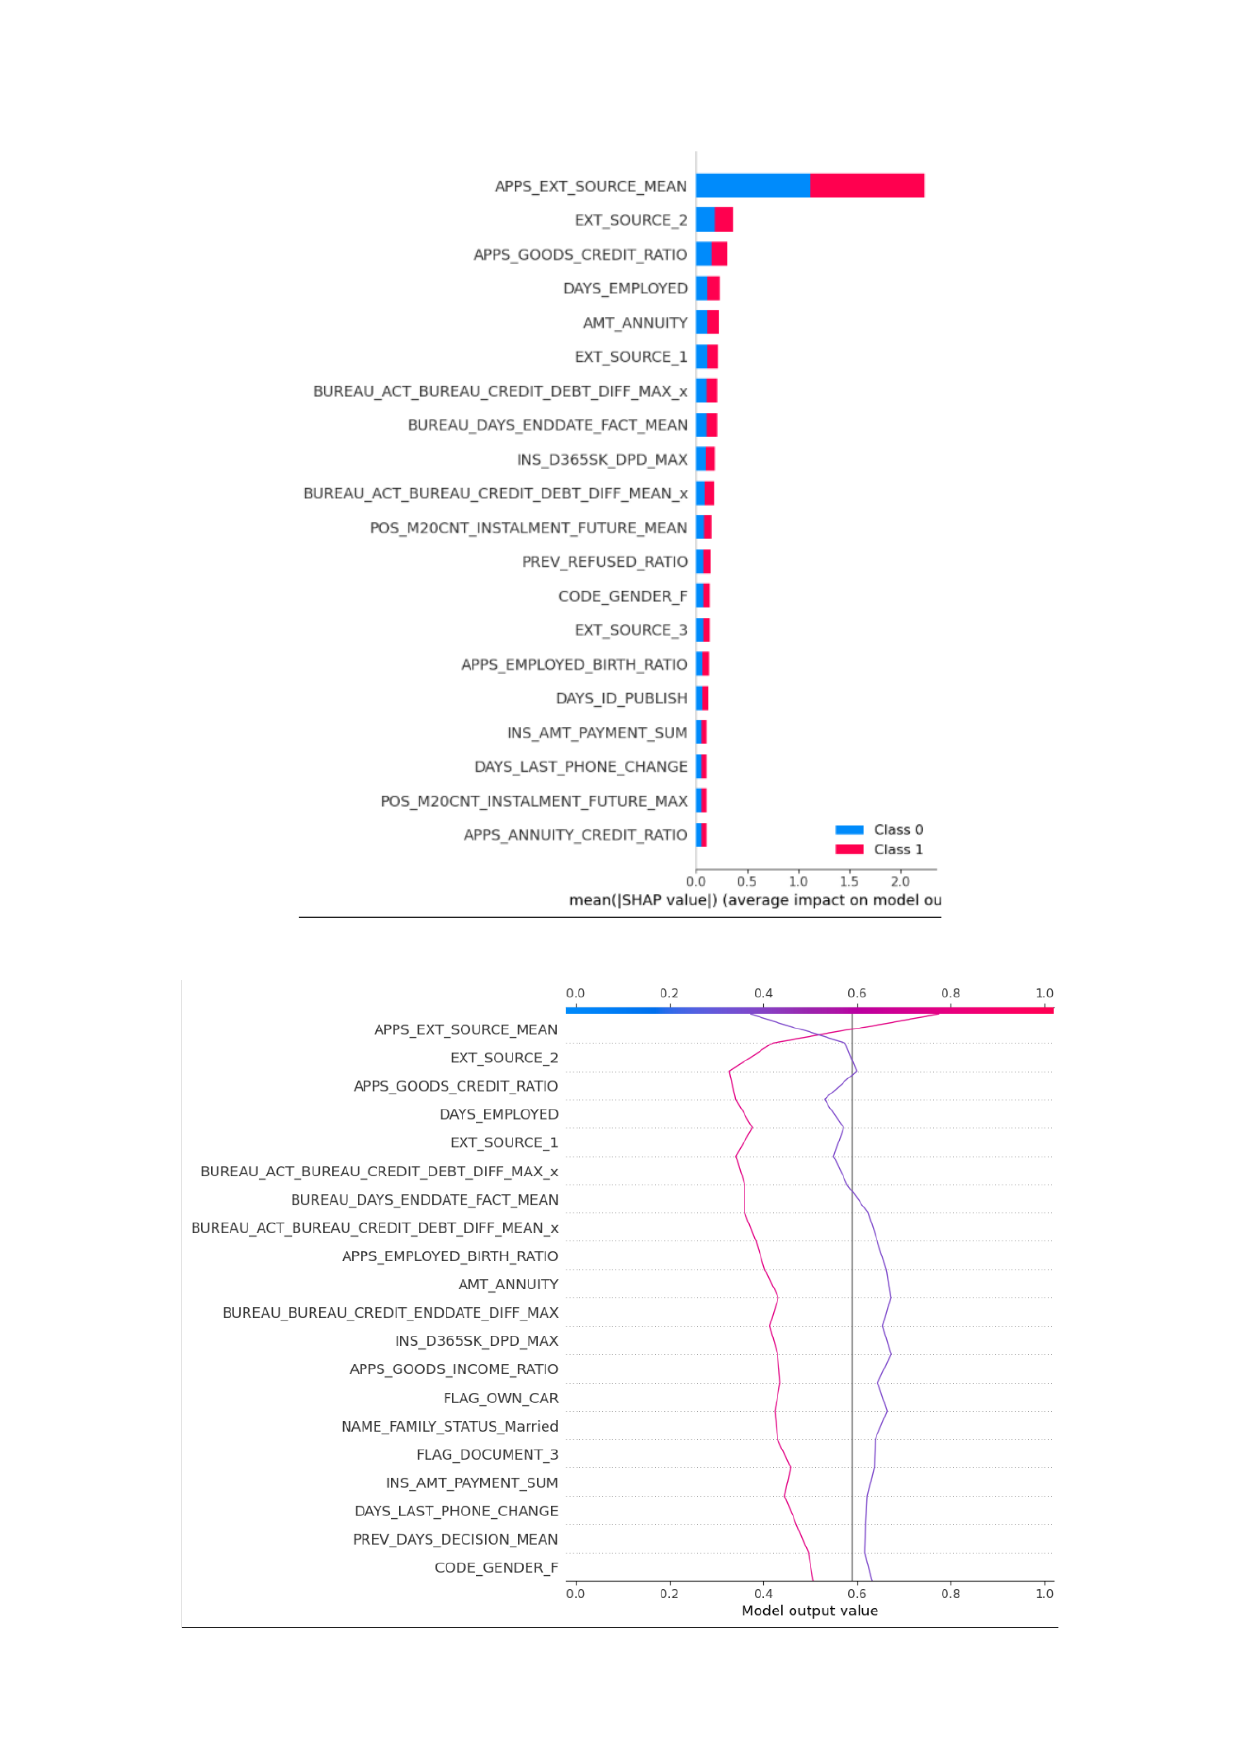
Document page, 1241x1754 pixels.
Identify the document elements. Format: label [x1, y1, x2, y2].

picture [181, 980, 1059, 1628]
picture [298, 149, 942, 918]
